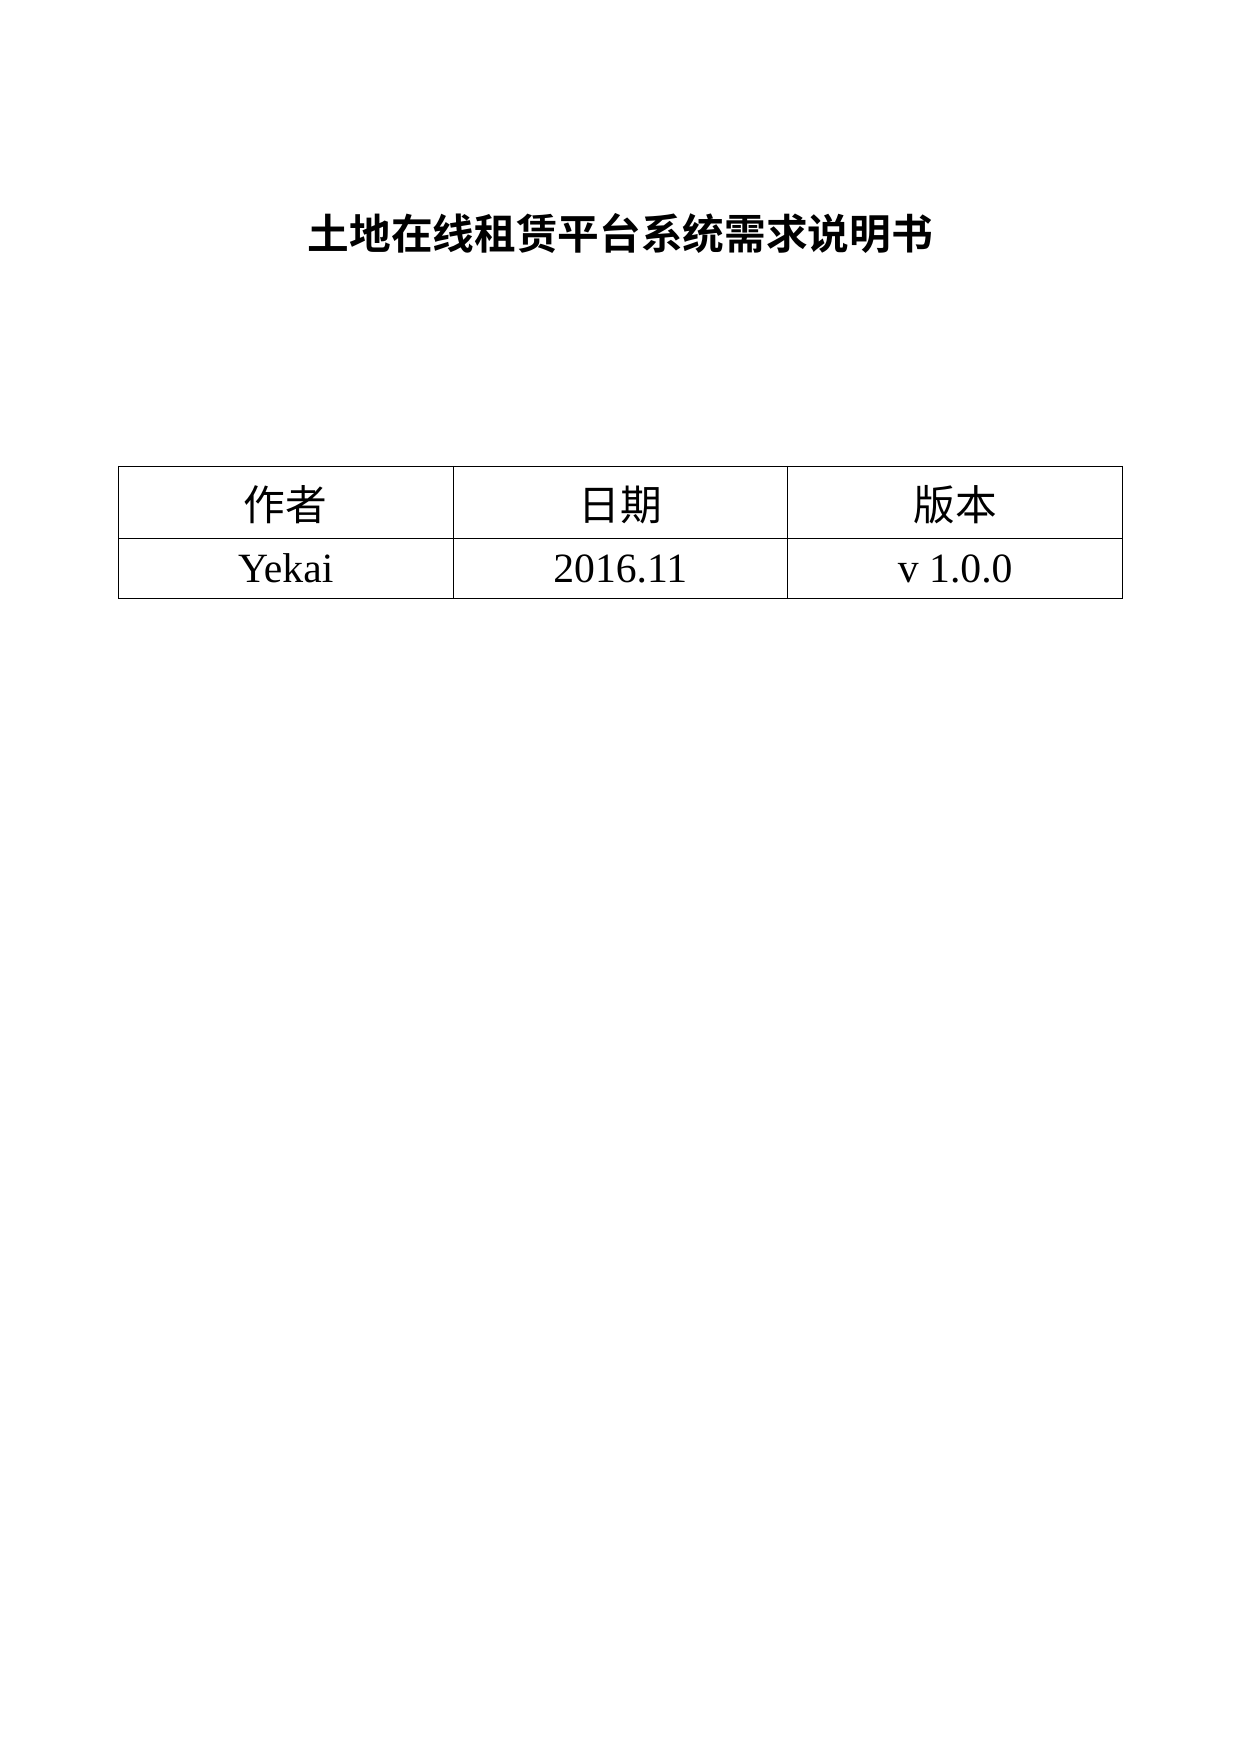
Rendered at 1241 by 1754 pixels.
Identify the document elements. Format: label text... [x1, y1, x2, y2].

table_cell Yekai [119, 539, 453, 597]
table_header 日期 [454, 467, 787, 538]
table_header 作者 [119, 467, 453, 538]
table_cell 2016.11 [454, 539, 787, 597]
table_cell v 1.0.0 [788, 539, 1122, 597]
table_header 版本 [788, 467, 1122, 538]
title 土地在线租赁平台系统需求说明书 [118, 201, 1122, 262]
